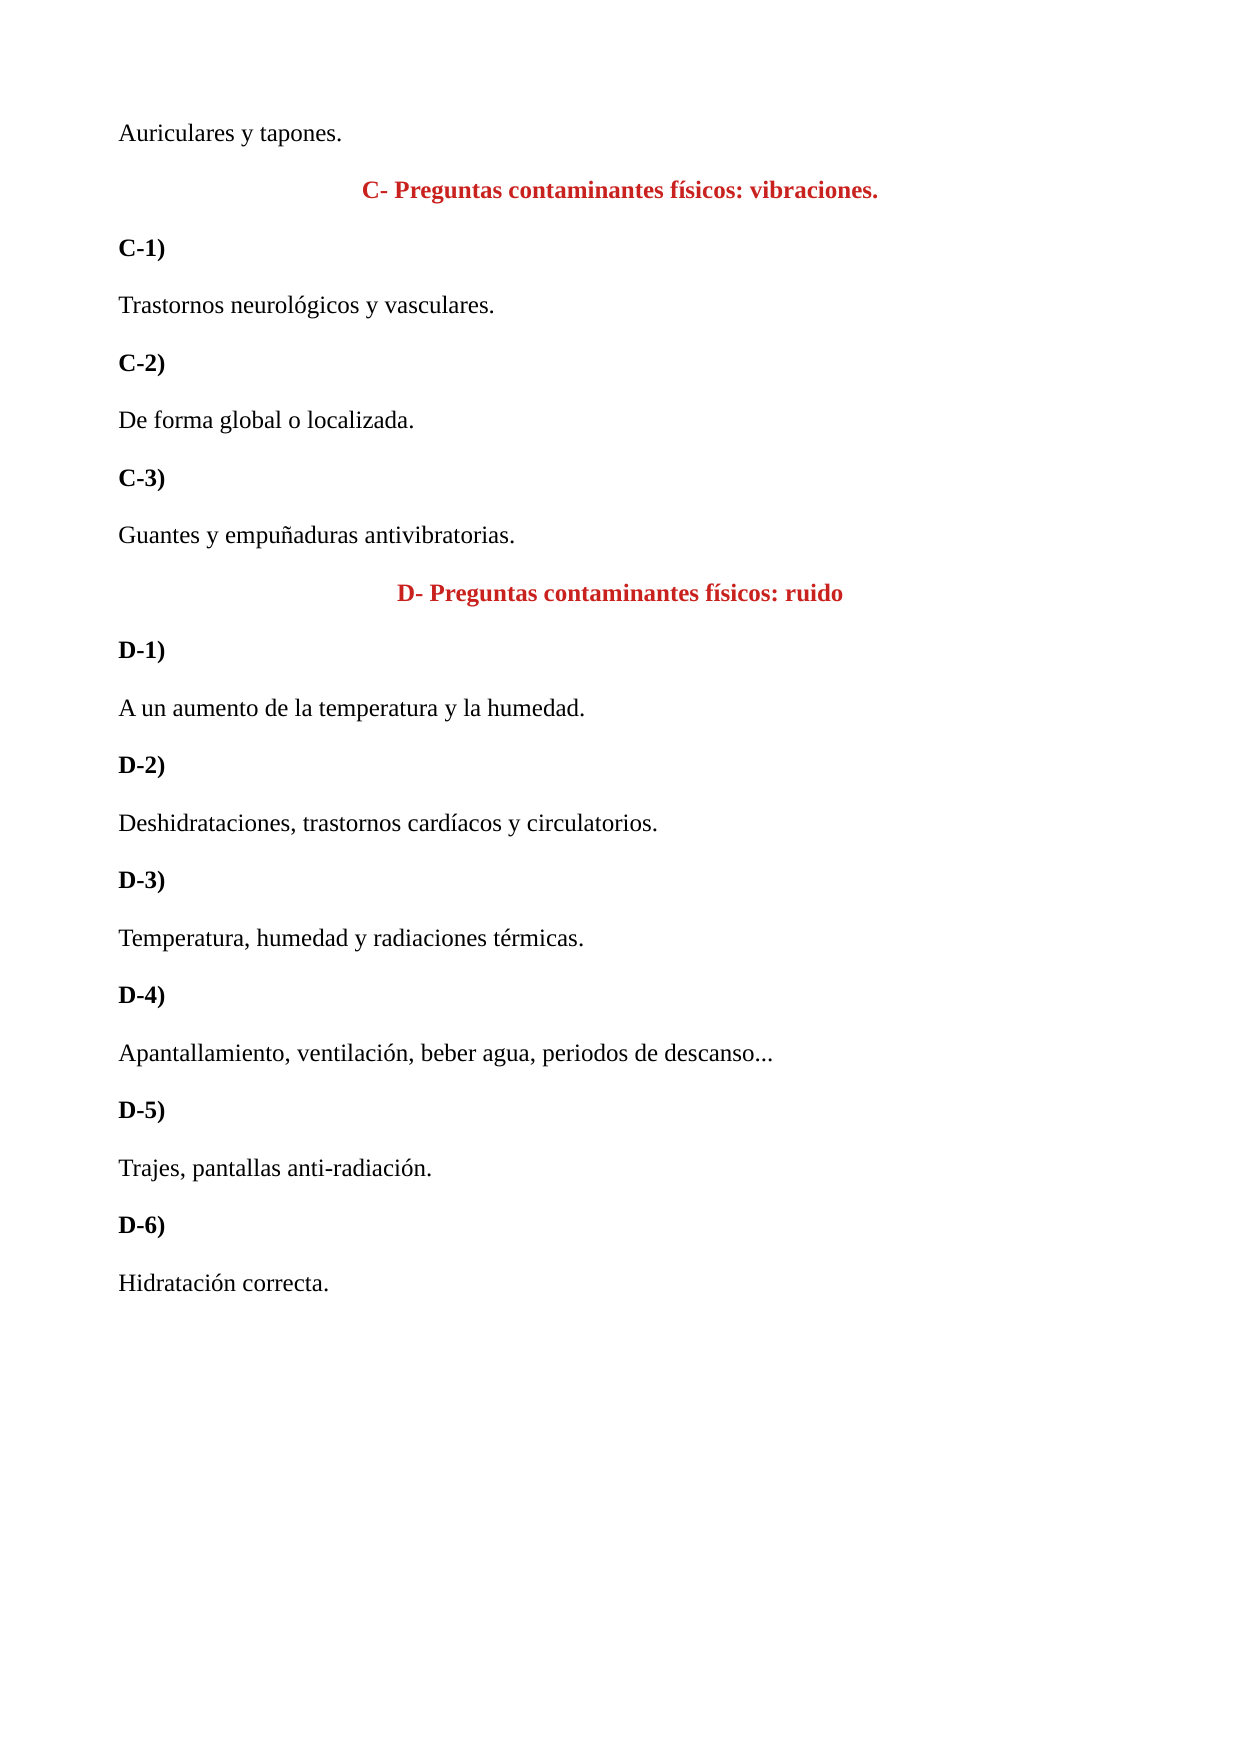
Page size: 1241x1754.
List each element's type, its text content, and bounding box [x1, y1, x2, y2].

text D-4) [118, 981, 1122, 1009]
text C-1) [118, 233, 1122, 262]
text Temperatura, humedad y radiaciones térmicas. [118, 923, 1122, 952]
text Hidratación correcta. [118, 1268, 1122, 1297]
text C-2) [118, 348, 1122, 377]
text D-6) [118, 1211, 1122, 1239]
text D- Preguntas contaminantes físicos: ruido [118, 578, 1122, 607]
text Trajes, pantallas anti-radiación. [118, 1153, 1122, 1182]
text A un aumento de la temperatura y la humedad. [118, 693, 1122, 722]
text De forma global o localizada. [118, 406, 1122, 434]
text C- Preguntas contaminantes físicos: vibraciones. [118, 176, 1122, 204]
text Trastornos neurológicos y vasculares. [118, 291, 1122, 319]
text C-3) [118, 463, 1122, 492]
text Auriculares y tapones. [118, 118, 1122, 147]
text Deshidrataciones, trastornos cardíacos y circulatorios. [118, 808, 1122, 837]
text D-5) [118, 1096, 1122, 1124]
text D-3) [118, 866, 1122, 894]
text D-2) [118, 751, 1122, 779]
text Guantes y empuñaduras antivibratorias. [118, 521, 1122, 549]
text Apantallamiento, ventilación, beber agua, periodos de descanso... [118, 1038, 1122, 1067]
text D-1) [118, 636, 1122, 664]
